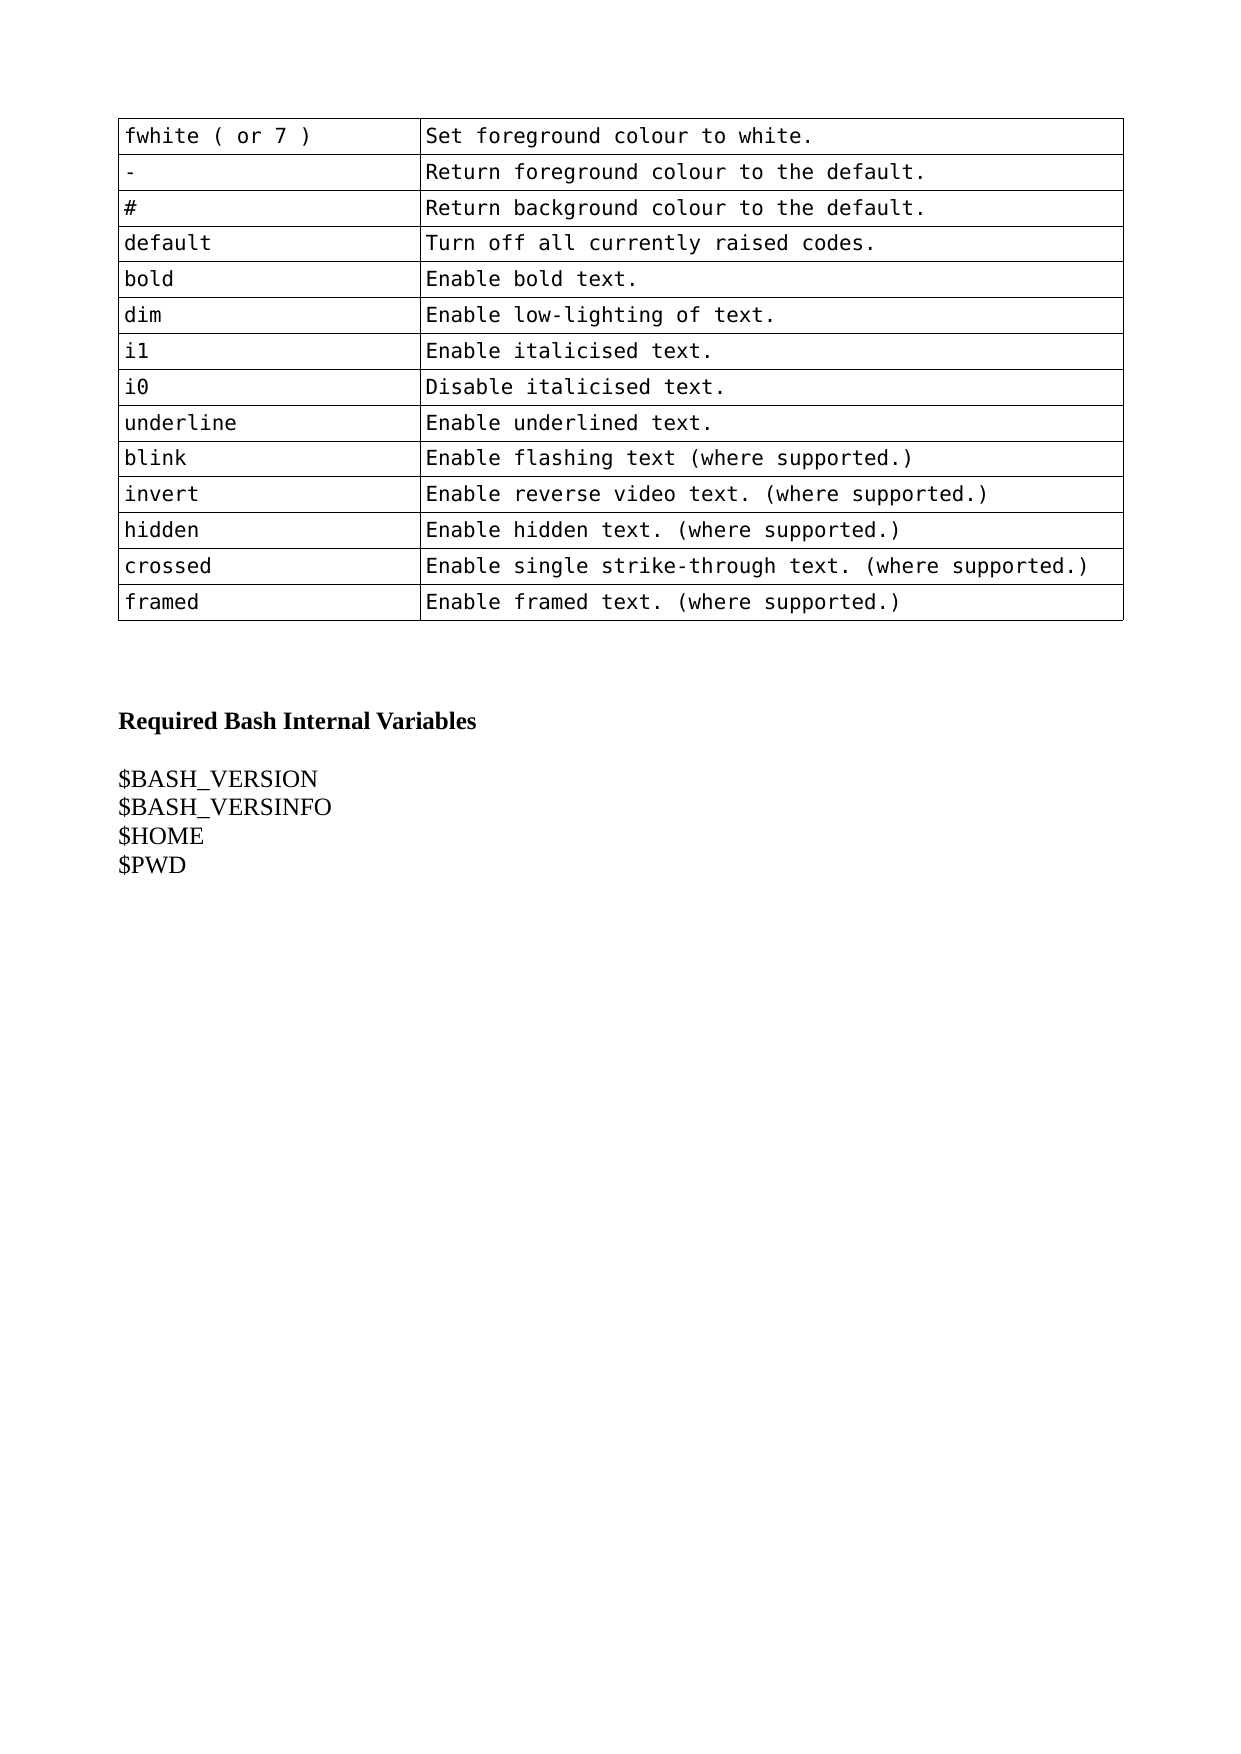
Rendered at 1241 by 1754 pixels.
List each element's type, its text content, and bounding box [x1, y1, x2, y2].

text Required Bash Internal Variables [118, 706, 1122, 735]
table_cell fwhite ( or 7 ) [119, 119, 420, 154]
table_cell Return foreground colour to the default. [421, 155, 1123, 190]
table_cell crossed [119, 549, 420, 584]
table_cell Enable reverse video text. (where supported.) [421, 477, 1123, 512]
table_cell blink [119, 442, 420, 476]
text $PWD [118, 850, 1122, 879]
table_cell - [119, 155, 420, 190]
text $BASH_VERSINFO [118, 792, 1122, 821]
table_cell hidden [119, 513, 420, 548]
table_cell Enable low-lighting of text. [421, 298, 1123, 333]
table_cell Enable flashing text (where supported.) [421, 442, 1123, 476]
table_cell # [119, 191, 420, 226]
table_cell i0 [119, 370, 420, 405]
table_cell underline [119, 406, 420, 441]
text $HOME [118, 821, 1122, 850]
table_cell i1 [119, 334, 420, 369]
table_cell invert [119, 477, 420, 512]
table_cell framed [119, 585, 420, 620]
table_cell Enable italicised text. [421, 334, 1123, 369]
table_cell Set foreground colour to white. [421, 119, 1123, 154]
table_cell Return background colour to the default. [421, 191, 1123, 226]
table_cell Enable single strike-through text. (where supported.) [421, 549, 1123, 584]
table_cell Enable hidden text. (where supported.) [421, 513, 1123, 548]
table_cell Disable italicised text. [421, 370, 1123, 405]
table_cell default [119, 227, 420, 261]
table_cell Enable bold text. [421, 262, 1123, 297]
table_cell Enable framed text. (where supported.) [421, 585, 1123, 620]
table_cell bold [119, 262, 420, 297]
text $BASH_VERSION [118, 764, 1122, 792]
table_cell dim [119, 298, 420, 333]
table_cell Turn off all currently raised codes. [421, 227, 1123, 261]
table_cell Enable underlined text. [421, 406, 1123, 441]
